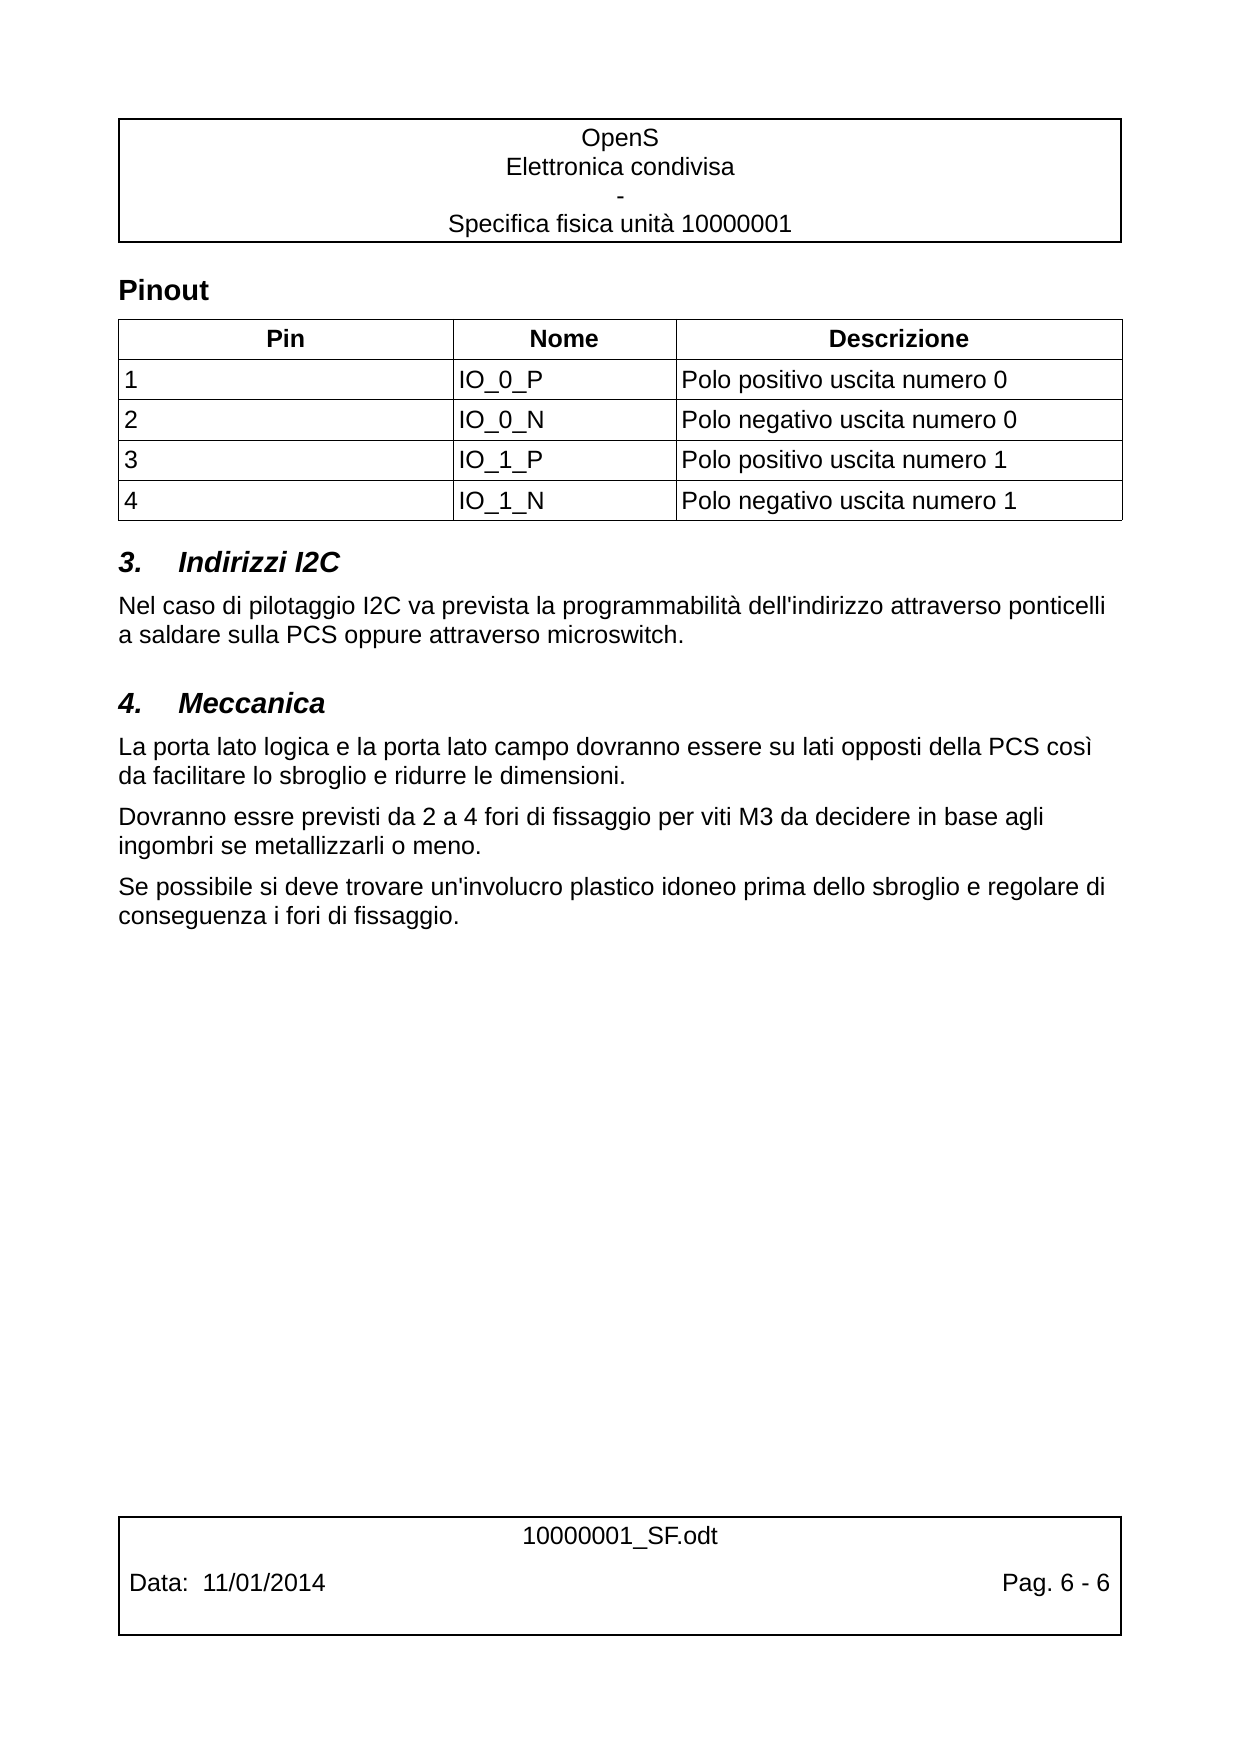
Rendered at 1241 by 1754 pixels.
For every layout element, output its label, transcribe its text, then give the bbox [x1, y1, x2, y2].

text Dovranno essre previsti da 2 a 4 fori di fissaggio per viti M3 da decidere in base agli ingombri se metallizzarli o meno. [118, 802, 1122, 860]
table_cell IO_0_N [454, 400, 676, 439]
subtitle Pinout [118, 273, 1122, 306]
table_cell 2 [119, 400, 453, 439]
table_header Descrizione [677, 320, 1122, 359]
table_cell 1 [119, 360, 453, 399]
table_cell IO_1_N [454, 481, 676, 520]
table_cell IO_1_P [454, 441, 676, 480]
table_header Pin [119, 320, 453, 359]
text La porta lato logica e la porta lato campo dovranno essere su lati opposti della PCS così da facilitare lo sbroglio e ridurre le dimensioni. [118, 732, 1122, 790]
table_cell 4 [119, 481, 453, 520]
table_header Nome [454, 320, 676, 359]
table_cell Polo positivo uscita numero 0 [677, 360, 1122, 399]
table_cell Polo positivo uscita numero 1 [677, 441, 1122, 480]
subtitle Indirizzi I2C [118, 545, 1122, 579]
subtitle Meccanica [118, 686, 1122, 720]
text Se possibile si deve trovare un'involucro plastico idoneo prima dello sbroglio e regolare di conseguenza i fori di fissaggio. [118, 872, 1122, 930]
table_cell IO_0_P [454, 360, 676, 399]
table_cell Polo negativo uscita numero 0 [677, 400, 1122, 439]
table_cell Polo negativo uscita numero 1 [677, 481, 1122, 520]
table_cell 3 [119, 441, 453, 480]
text Nel caso di pilotaggio I2C va prevista la programmabilità dell'indirizzo attraverso ponticelli a saldare sulla PCS oppure attraverso microswitch. [118, 591, 1122, 649]
